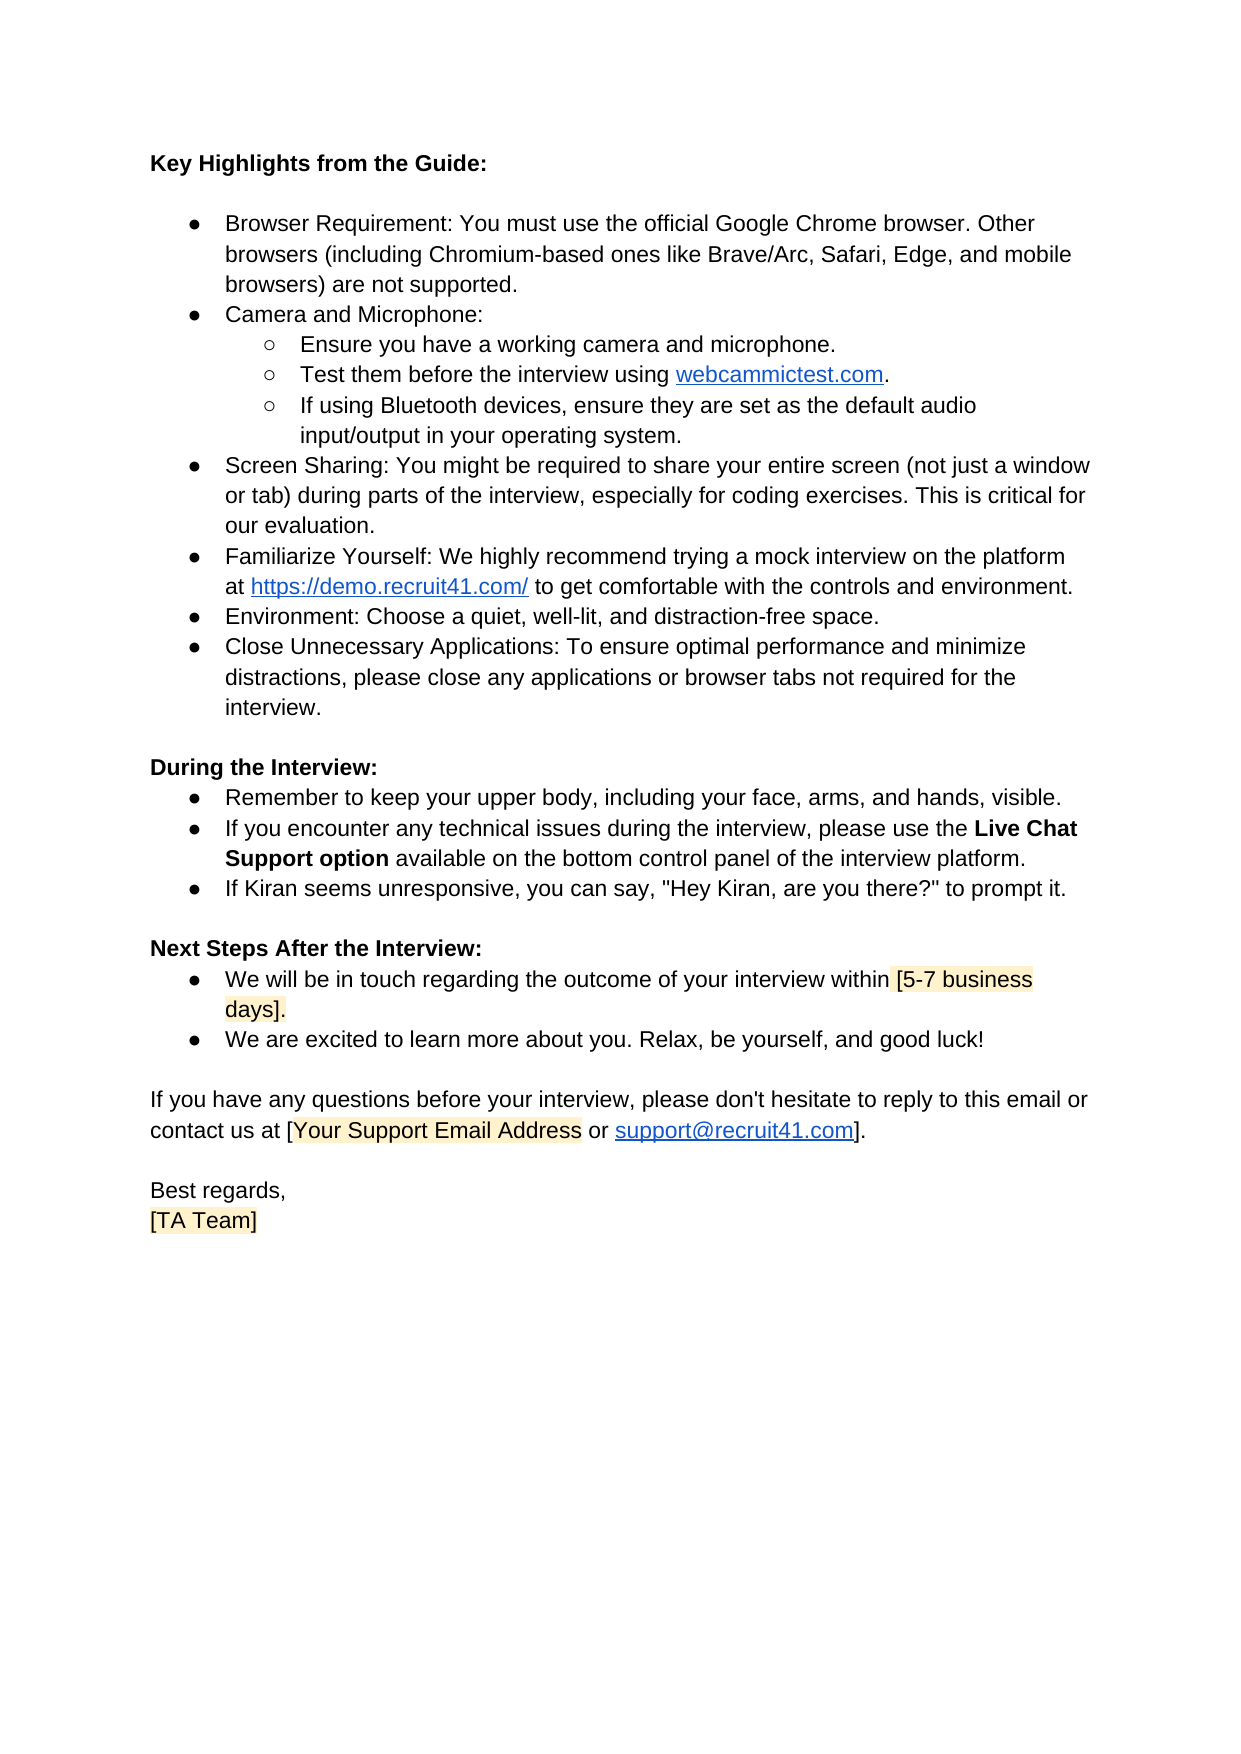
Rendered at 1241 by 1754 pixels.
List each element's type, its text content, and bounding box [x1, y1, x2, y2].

list Camera and Microphone: [187, 301, 1090, 327]
list Close Unnecessary Applications: To ensure optimal performance and minimize distractions, please close any applications or browser tabs not required for the interview. [187, 633, 1090, 720]
list Familiarize Yourself: We highly recommend trying a mock interview on the platform at https://demo.recruit41.com/ to get comfortable with the controls and environment. [187, 543, 1090, 599]
list Browser Requirement: You must use the official Google Chrome browser. Other browsers (including Chromium-based ones like Brave/Arc, Safari, Edge, and mobile browsers) are not supported. [187, 210, 1090, 297]
text During the Interview: [150, 754, 1090, 781]
text Next Steps After the Interview: [150, 935, 1090, 962]
list Ensure you have a working camera and microphone. [262, 331, 1090, 358]
list If you encounter any technical issues during the interview, please use the Live Chat Support option available on the bottom control panel of the interview platform. [187, 814, 1090, 871]
list If Kiran seems unresponsive, you can say, "Hey Kiran, are you there?" to prompt it. [187, 875, 1090, 901]
text Best regards, [150, 1177, 1090, 1203]
list Test them before the interview using webcammictest.com. [262, 361, 1090, 388]
list We are excited to learn more about you. Relax, be yourself, and good luck! [187, 1026, 1090, 1052]
text If you have any questions before your interview, please don't hesitate to reply to this email or contact us at [Your Support Email Address or support@recruit41.com]. [150, 1086, 1090, 1143]
list We will be in touch regarding the outcome of your interview within [5-7 business days]. [187, 966, 1090, 1022]
list Remember to keep your upper body, including your face, arms, and hands, visible. [187, 784, 1090, 811]
list Environment: Choose a quiet, well-lit, and distraction-free space. [187, 603, 1090, 629]
list If using Bluetooth devices, ensure they are set as the default audio input/output in your operating system. [262, 392, 1090, 448]
text [TA Team] [150, 1207, 1090, 1234]
list Screen Sharing: You might be required to share your entire screen (not just a window or tab) during parts of the interview, especially for coding exercises. This is critical for our evaluation. [187, 452, 1090, 539]
text Key Highlights from the Guide: [150, 150, 1090, 176]
